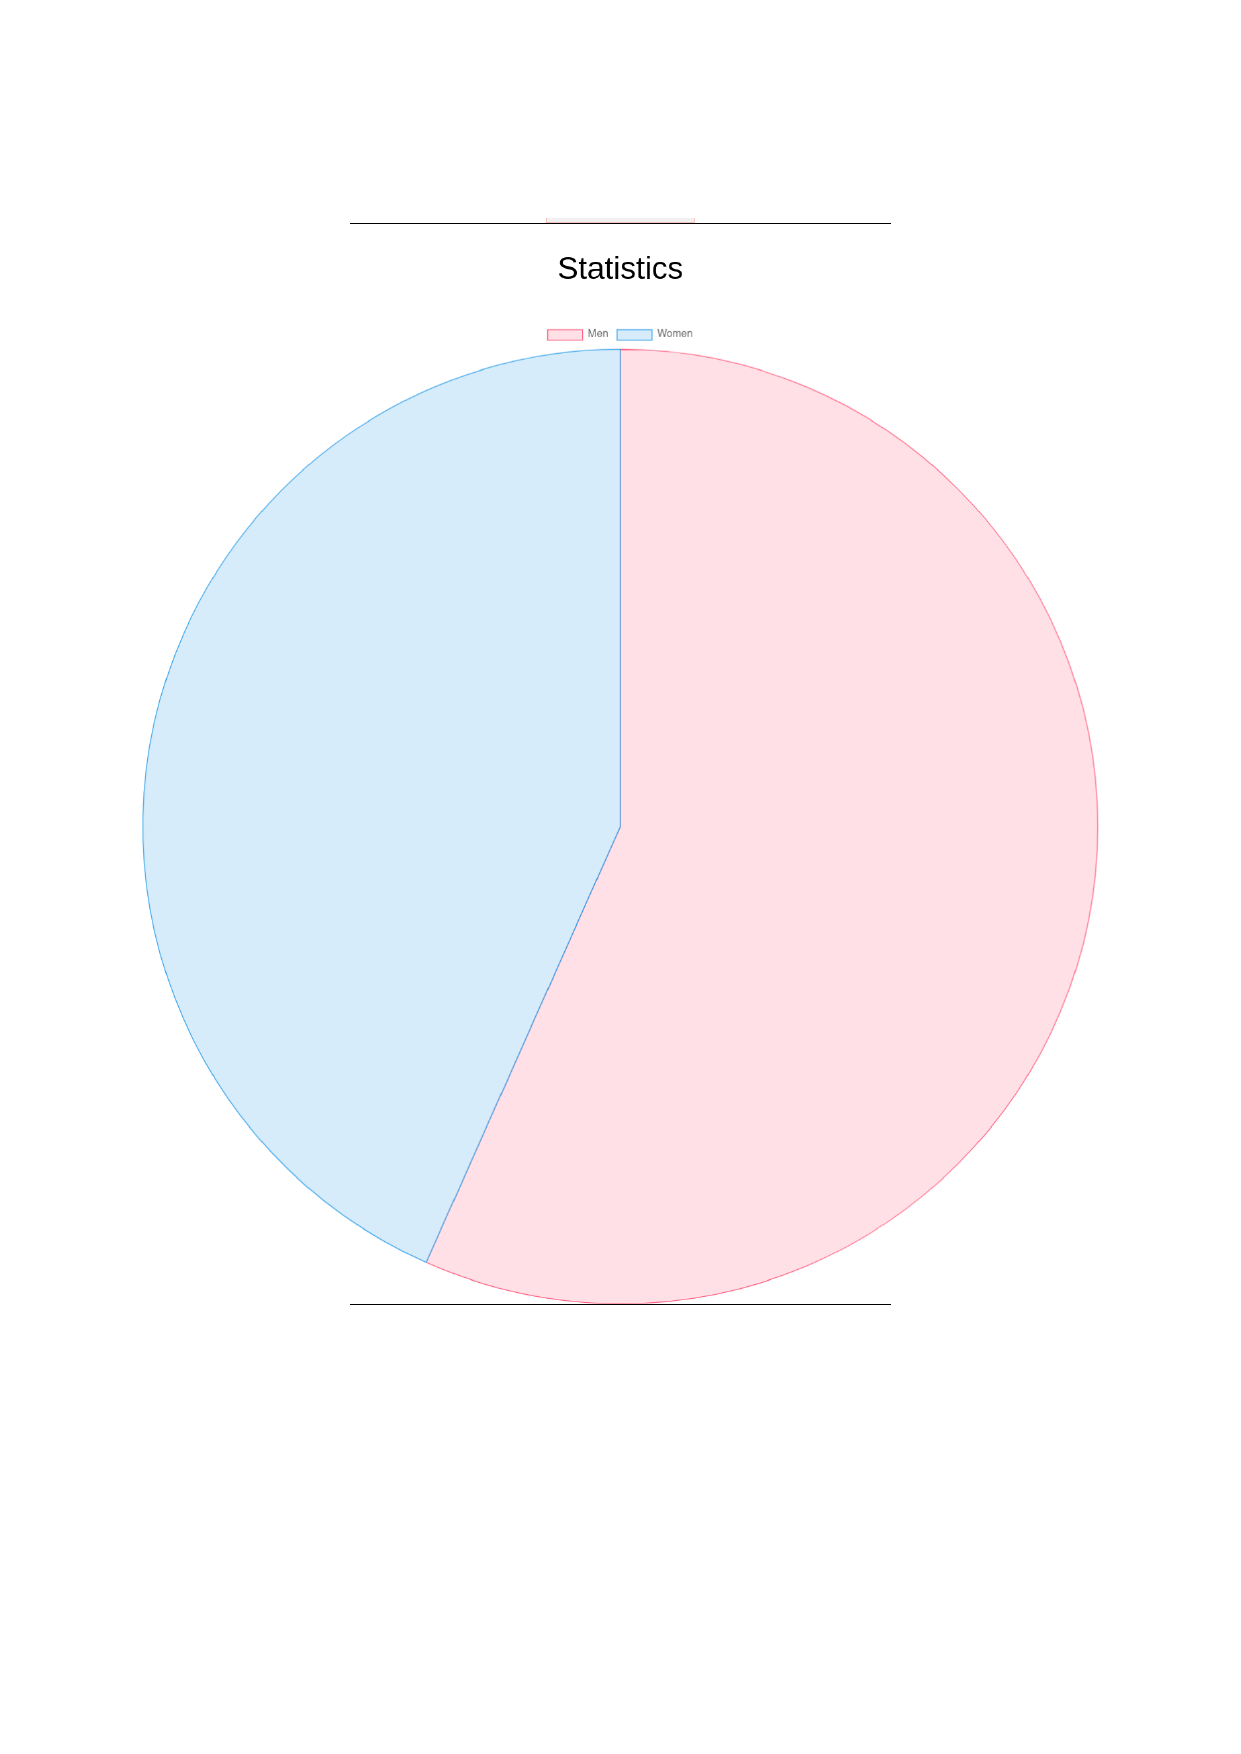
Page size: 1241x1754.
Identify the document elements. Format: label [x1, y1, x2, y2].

picture [118, 218, 1123, 1330]
